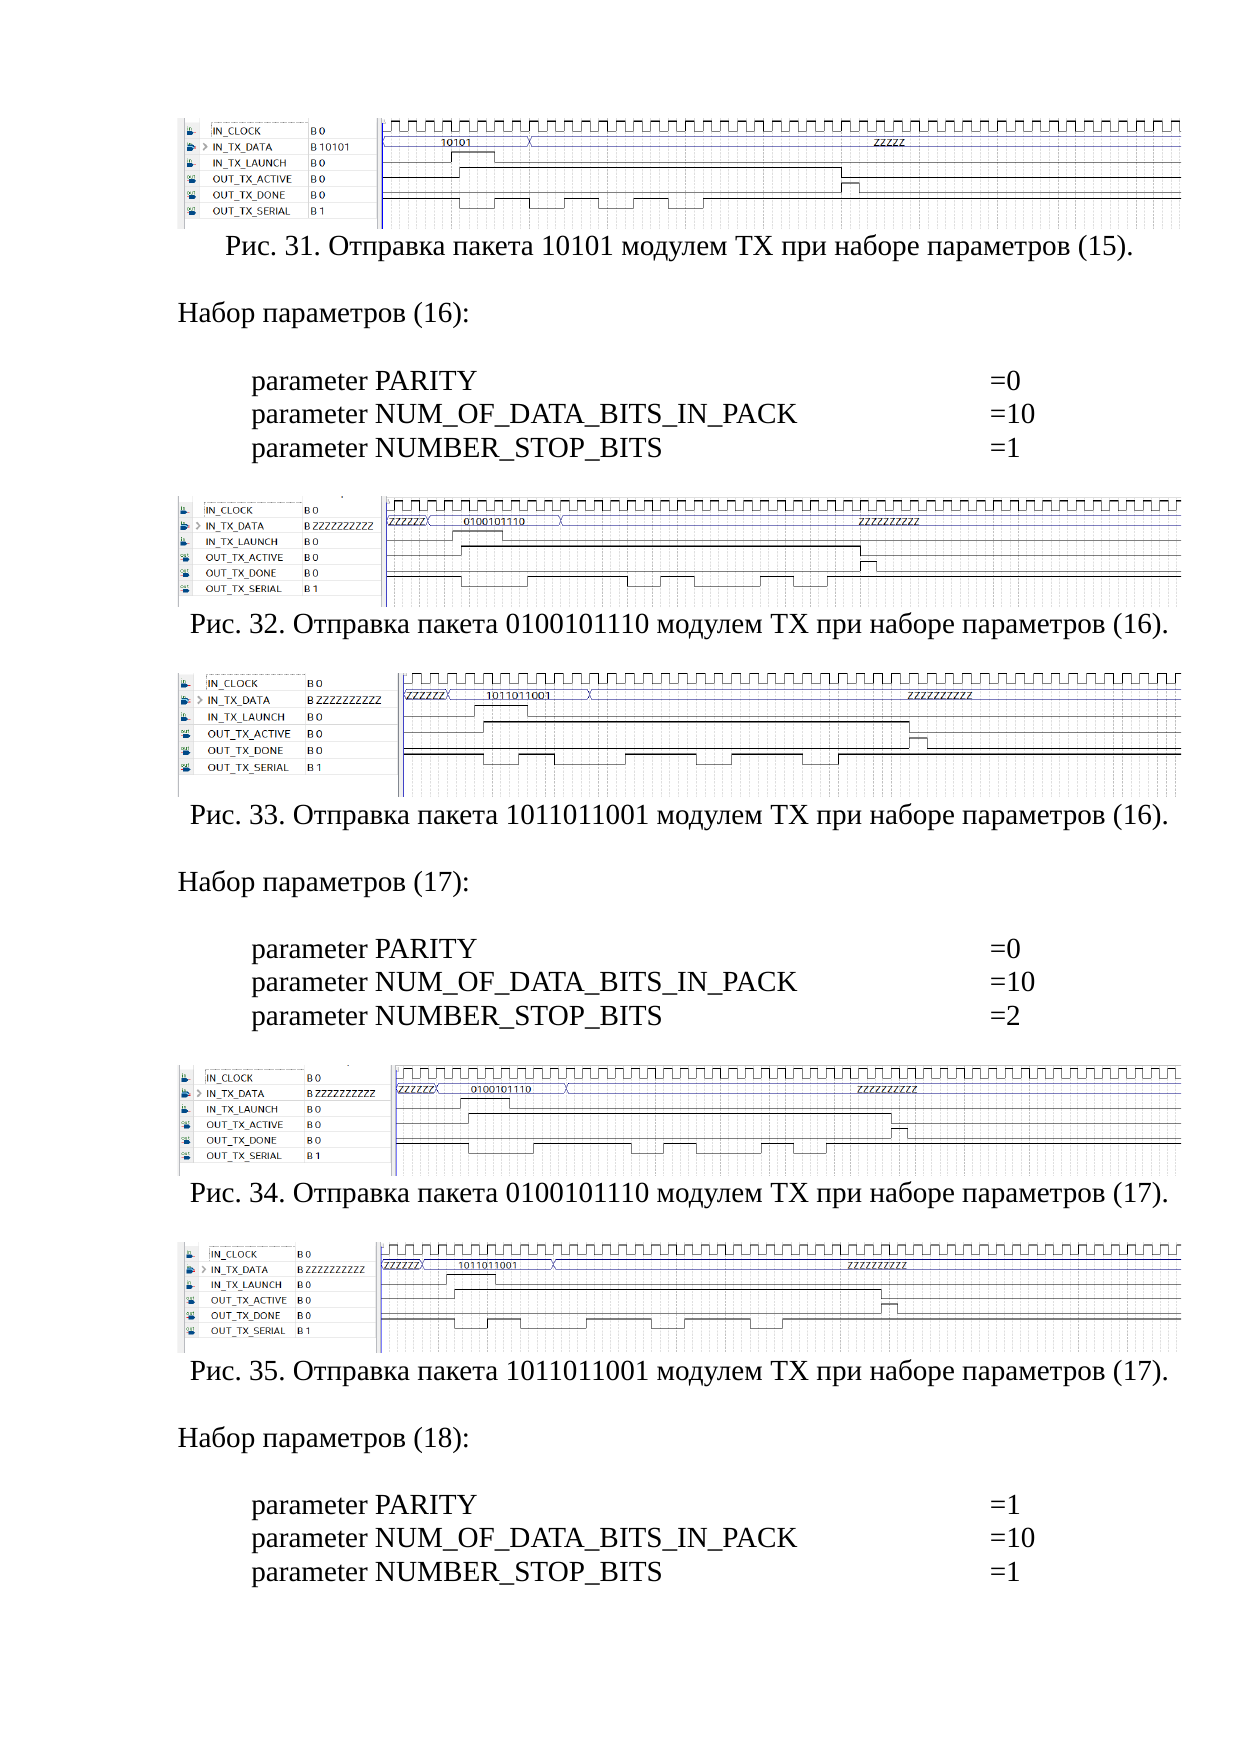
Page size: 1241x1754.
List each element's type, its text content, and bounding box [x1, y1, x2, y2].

text parameter NUMBER_STOP_BITS =2 [177, 998, 1181, 1032]
text parameter NUMBER_STOP_BITS =1 [177, 1554, 1181, 1587]
text parameter NUMBER_STOP_BITS =1 [177, 430, 1181, 463]
text parameter NUM_OF_DATA_BITS_IN_PACK =10 [177, 964, 1181, 998]
picture [177, 496, 1182, 607]
picture [177, 1065, 1182, 1176]
text Рис. 32. Отправка пакета 0100101110 модулем TX при наборе параметров (16). [177, 607, 1181, 640]
text Рис. 34. Отправка пакета 0100101110 модулем TX при наборе параметров (17). [177, 1176, 1181, 1209]
text parameter PARITY =1 [177, 1487, 1181, 1520]
picture [177, 1242, 1182, 1353]
text parameter NUM_OF_DATA_BITS_IN_PACK =10 [177, 1520, 1181, 1554]
text parameter NUM_OF_DATA_BITS_IN_PACK =10 [177, 396, 1181, 430]
text Рис. 33. Отправка пакета 1011011001 модулем TX при наборе параметров (16). [177, 797, 1181, 830]
text Набор параметров (16): [177, 296, 1181, 329]
text parameter PARITY =0 [177, 363, 1181, 396]
text Рис. 31. Отправка пакета 10101 модулем TX при наборе параметров (15). [177, 229, 1181, 262]
text Набор параметров (18): [177, 1420, 1181, 1453]
text Рис. 35. Отправка пакета 1011011001 модулем TX при наборе параметров (17). [177, 1353, 1181, 1386]
text parameter PARITY =0 [177, 931, 1181, 964]
picture [177, 118, 1182, 229]
picture [177, 673, 1182, 797]
text Набор параметров (17): [177, 864, 1181, 897]
